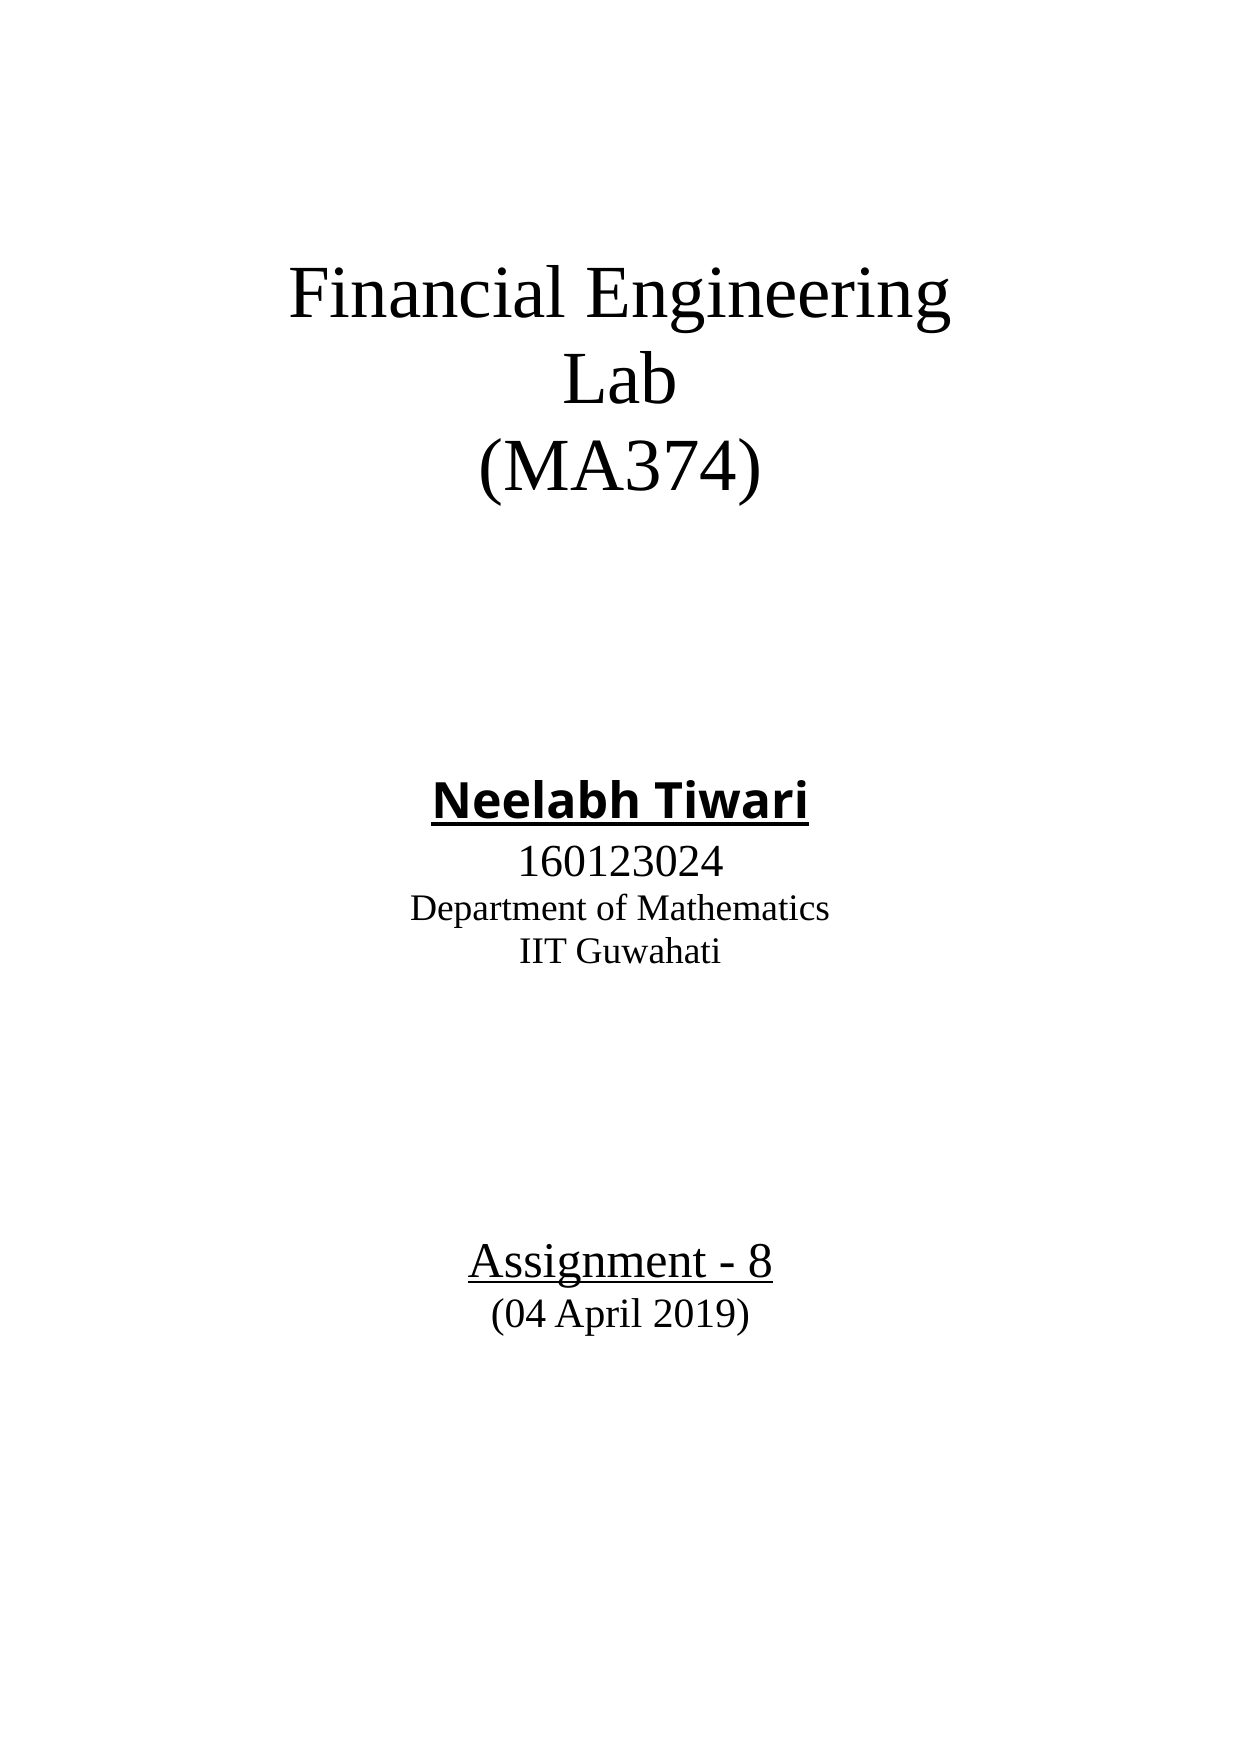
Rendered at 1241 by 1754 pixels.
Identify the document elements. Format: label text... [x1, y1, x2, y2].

text Assignment - 8 [118, 1231, 1122, 1288]
text IIT Guwahati [118, 929, 1122, 972]
text Lab [118, 334, 1122, 420]
text Neelabh Tiwari [118, 765, 1122, 833]
text (04 April 2019) [118, 1288, 1122, 1336]
text Department of Mathematics [118, 886, 1122, 929]
text 160123024 [118, 833, 1122, 886]
text Financial Engineering [118, 247, 1122, 334]
text (MA374) [118, 420, 1122, 506]
